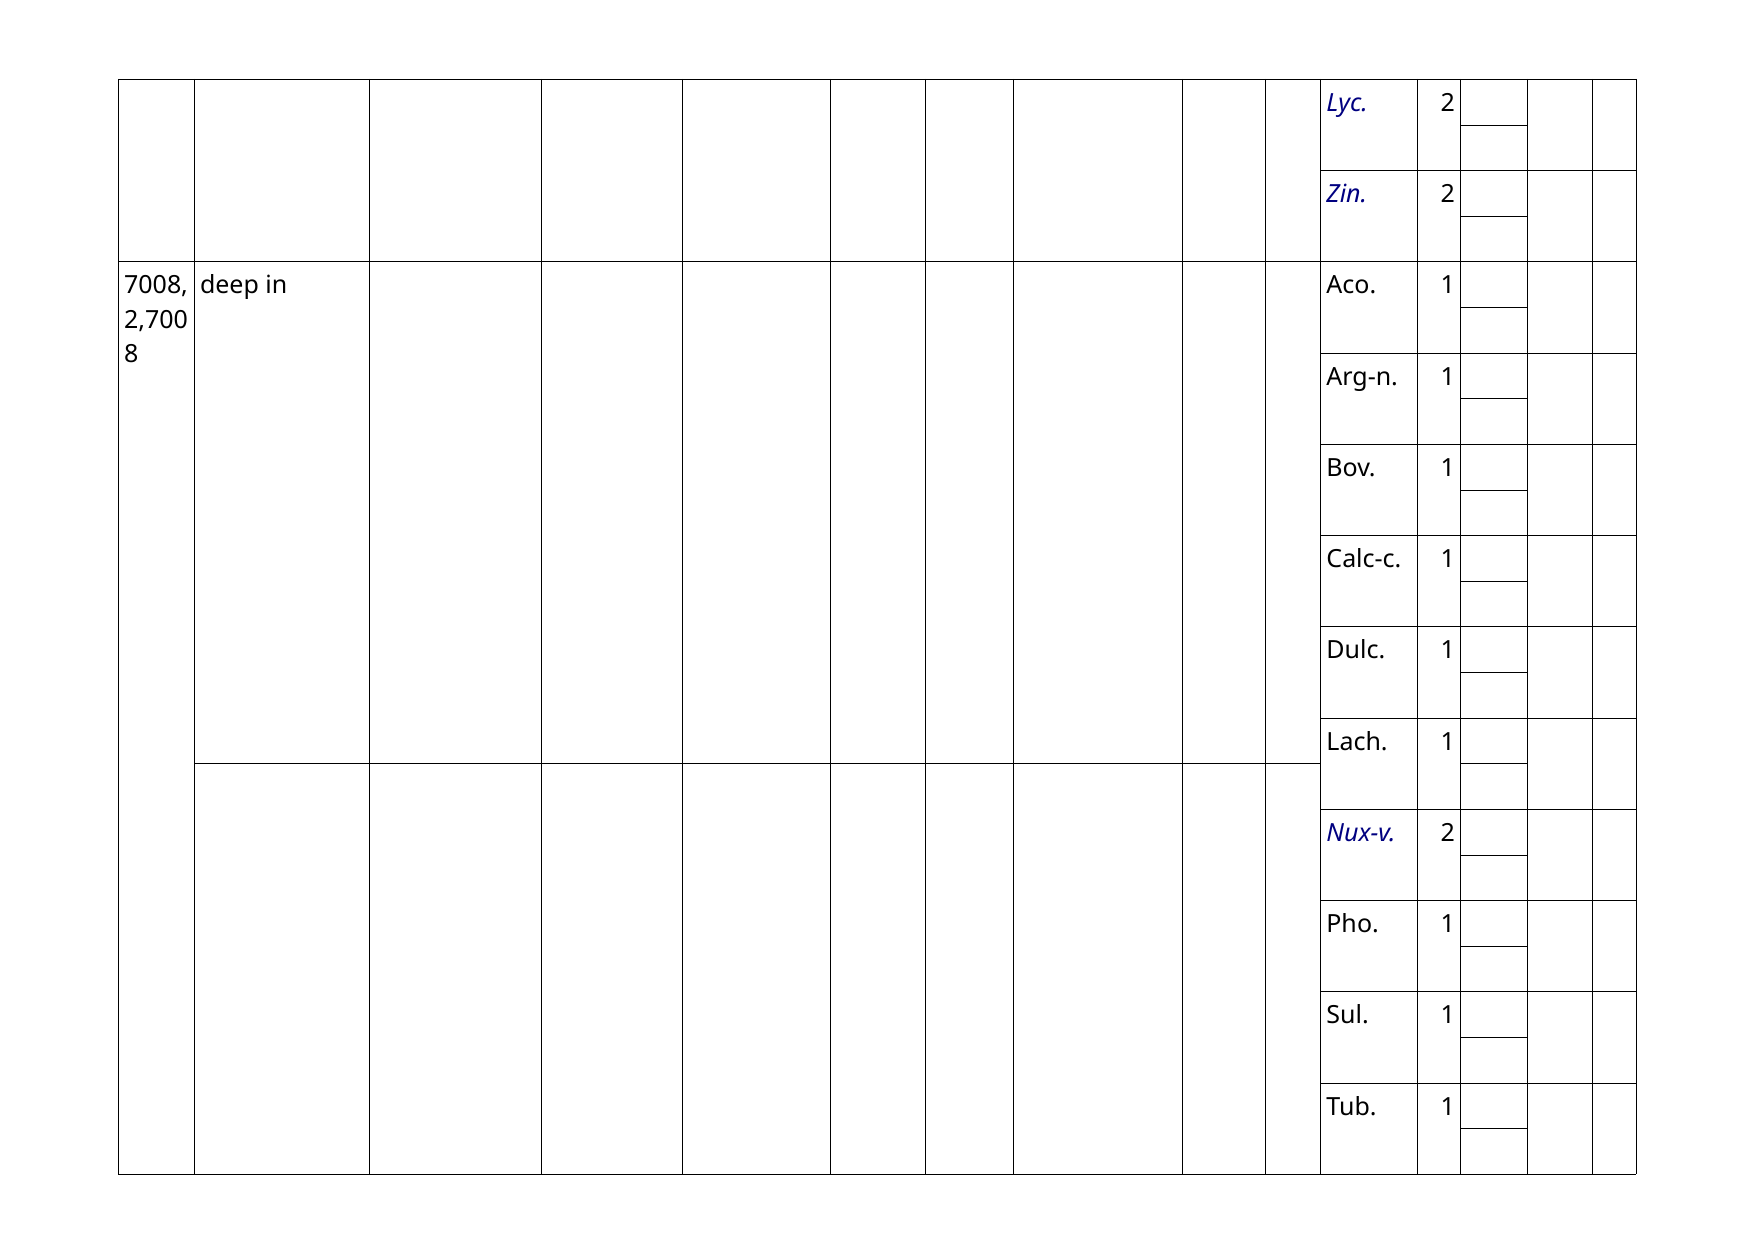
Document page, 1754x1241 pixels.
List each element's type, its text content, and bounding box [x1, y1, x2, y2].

table_cell [831, 262, 925, 763]
table_cell Arg-n. [1321, 354, 1417, 444]
table_cell [1593, 80, 1636, 170]
table_cell [1461, 856, 1527, 900]
table_cell [1461, 947, 1527, 991]
table_cell 1 [1418, 627, 1460, 718]
table_cell [1528, 719, 1592, 809]
table_cell [1461, 262, 1527, 307]
table_cell [1461, 536, 1527, 581]
table_cell [1528, 171, 1592, 261]
table_cell [1593, 992, 1636, 1083]
table_cell 1 [1418, 719, 1460, 809]
table_cell [1528, 992, 1592, 1083]
table_cell [1528, 80, 1592, 170]
table_cell [1593, 901, 1636, 991]
table_cell [1461, 80, 1527, 124]
table_cell [1461, 491, 1527, 535]
table_cell 1 [1418, 445, 1460, 535]
table_cell [1183, 80, 1265, 261]
table_cell [1593, 354, 1636, 444]
table_cell [683, 80, 830, 261]
table_cell [1461, 901, 1527, 946]
table_cell [926, 262, 1013, 763]
table_cell Bov. [1321, 445, 1417, 535]
table_cell [1528, 262, 1592, 353]
table_cell [1461, 719, 1527, 763]
table_cell deep in [195, 262, 369, 763]
table_cell [1461, 171, 1527, 216]
table_cell [1461, 673, 1527, 718]
table_cell [1461, 399, 1527, 444]
table_cell Calc-c. [1321, 536, 1417, 626]
table_cell [926, 80, 1013, 261]
table_cell Lach. [1321, 719, 1417, 809]
table_cell [926, 764, 1013, 1174]
table_cell [195, 764, 369, 1174]
table_cell [1528, 354, 1592, 444]
table_cell [1461, 445, 1527, 489]
table_cell 7008,2,7008 [119, 262, 194, 1174]
table_cell [1461, 217, 1527, 261]
table_cell 2 [1418, 171, 1460, 261]
table_cell [1528, 901, 1592, 991]
table_cell 1 [1418, 536, 1460, 626]
table_cell [542, 764, 682, 1174]
table_cell Zin. [1321, 171, 1417, 261]
table_cell [1528, 810, 1592, 900]
table_cell 2 [1418, 80, 1460, 170]
table_cell [1528, 536, 1592, 626]
table_cell [1593, 719, 1636, 809]
table_cell Pho. [1321, 901, 1417, 991]
table_cell [195, 80, 369, 261]
table_cell [1266, 80, 1320, 261]
table_cell [1593, 1084, 1636, 1174]
table_cell [1593, 627, 1636, 718]
table_cell [1183, 262, 1265, 763]
table_cell [1461, 992, 1527, 1037]
table_cell [1461, 627, 1527, 672]
table_cell [1593, 171, 1636, 261]
table_cell 1 [1418, 1084, 1460, 1174]
table_cell [683, 764, 830, 1174]
table_cell [542, 80, 682, 261]
table_cell [1528, 445, 1592, 535]
table_cell [1461, 764, 1527, 809]
table_cell [1266, 262, 1320, 763]
table_cell [1461, 308, 1527, 353]
table_cell [1593, 445, 1636, 535]
table_cell [831, 764, 925, 1174]
table_cell [1014, 764, 1182, 1174]
table_cell [1528, 1084, 1592, 1174]
table_cell 1 [1418, 262, 1460, 353]
table_cell Dulc. [1321, 627, 1417, 718]
table_cell [1461, 810, 1527, 854]
table_cell [1461, 582, 1527, 626]
table_cell [1461, 1129, 1527, 1174]
table_cell [370, 764, 541, 1174]
table_cell Tub. [1321, 1084, 1417, 1174]
table_cell [1183, 764, 1265, 1174]
table_cell 1 [1418, 992, 1460, 1083]
table_cell 1 [1418, 354, 1460, 444]
table_cell [119, 80, 194, 261]
table_cell [542, 262, 682, 763]
table_cell [1461, 126, 1527, 170]
table_cell [683, 262, 830, 763]
table_cell [1461, 354, 1527, 398]
table_cell [370, 262, 541, 763]
table_cell [1461, 1038, 1527, 1083]
table_cell [1593, 810, 1636, 900]
table_cell [1593, 536, 1636, 626]
table_cell [831, 80, 925, 261]
table_cell [1014, 262, 1182, 763]
table_cell [370, 80, 541, 261]
table_cell 1 [1418, 901, 1460, 991]
table_cell [1266, 764, 1320, 1174]
table_cell [1461, 1084, 1527, 1128]
table_cell [1014, 80, 1182, 261]
table_cell Sul. [1321, 992, 1417, 1083]
table_cell 2 [1418, 810, 1460, 900]
table_cell Nux-v. [1321, 810, 1417, 900]
table_cell [1593, 262, 1636, 353]
table_cell Lyc. [1321, 80, 1417, 170]
table_cell Aco. [1321, 262, 1417, 353]
table_cell [1528, 627, 1592, 718]
